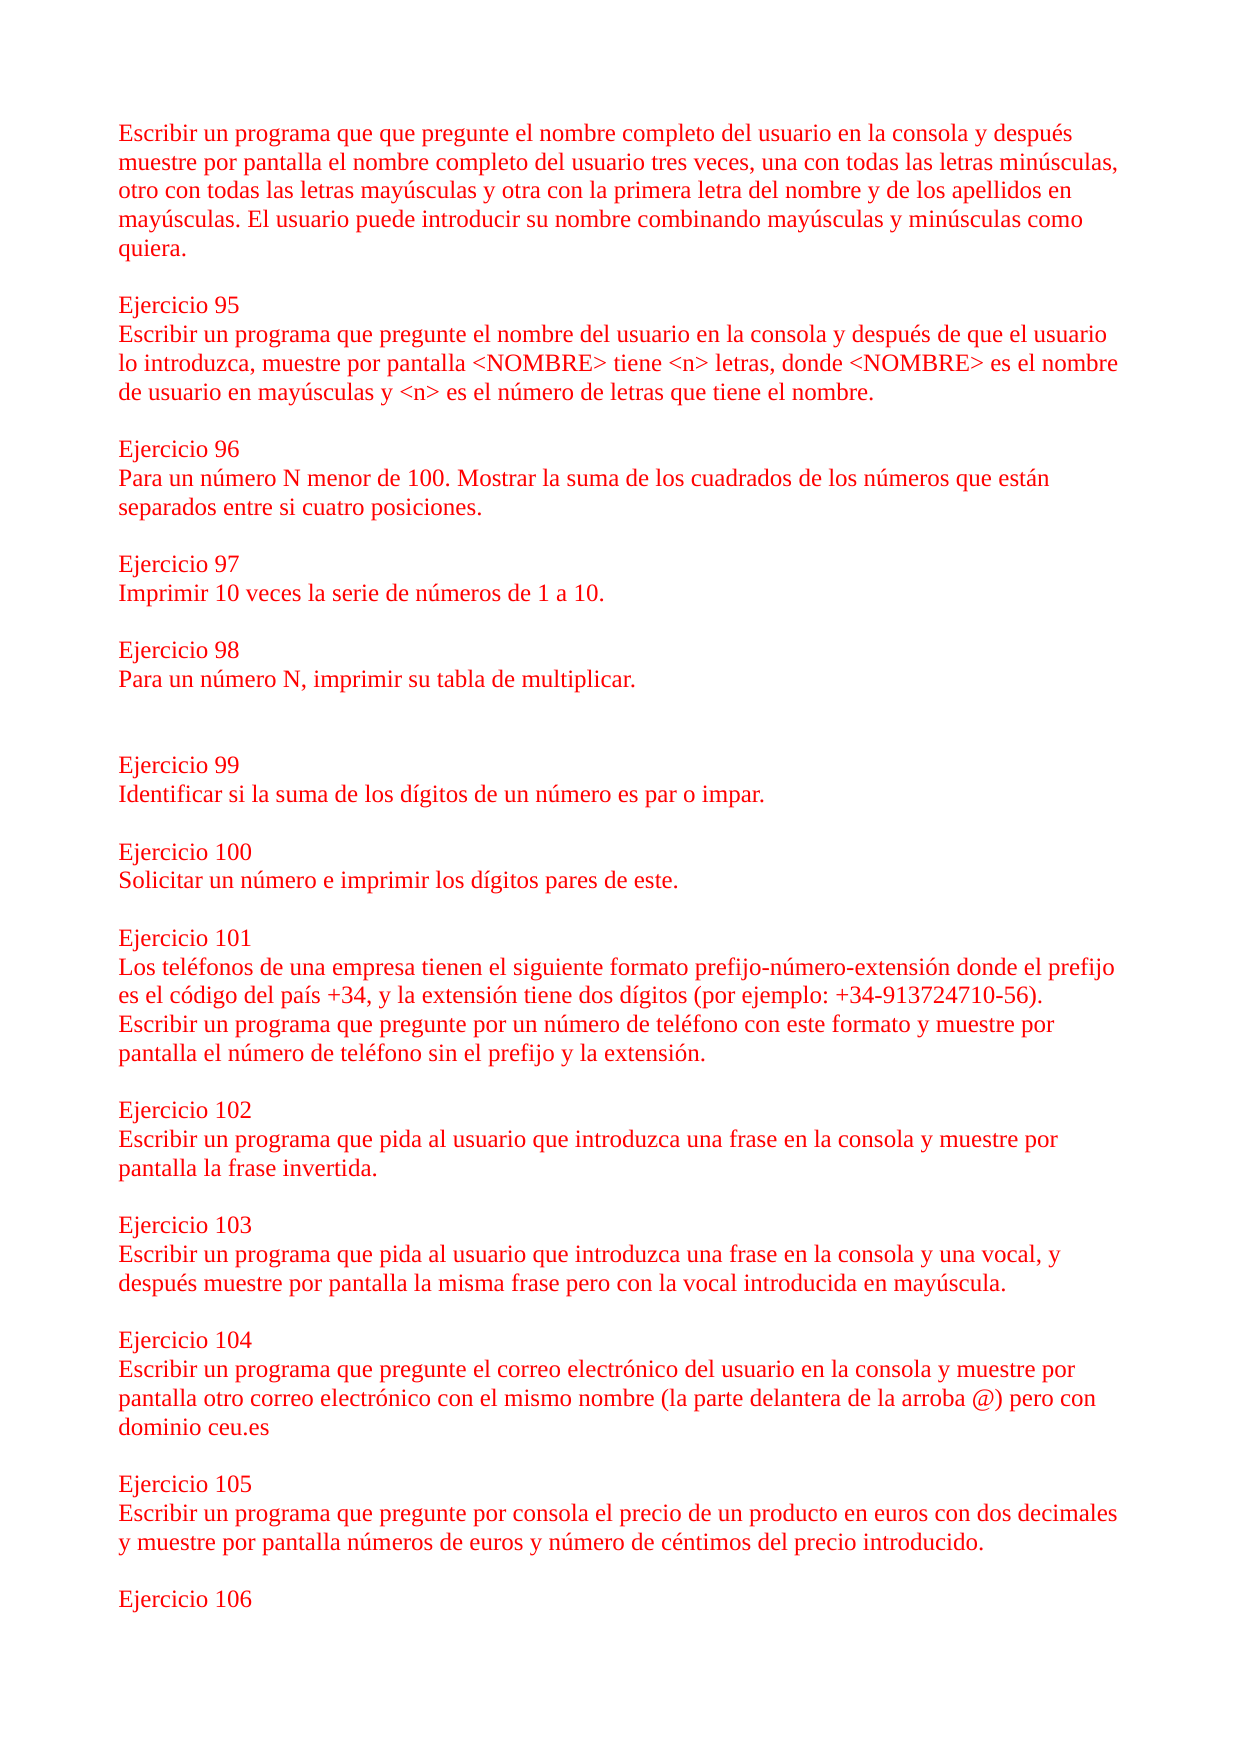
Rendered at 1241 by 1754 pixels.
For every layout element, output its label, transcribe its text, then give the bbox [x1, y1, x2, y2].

text Escribir un programa que pregunte por consola el precio de un producto en euros con dos decimales y muestre por pantalla números de euros y número de céntimos del precio introducido. [118, 1498, 1122, 1556]
text Ejercicio 100 [118, 837, 1122, 866]
text Para un número N, imprimir su tabla de multiplicar. [118, 664, 1122, 693]
text Solicitar un número e imprimir los dígitos pares de este. [118, 866, 1122, 894]
text Escribir un programa que pregunte el correo electrónico del usuario en la consola y muestre por pantalla otro correo electrónico con el mismo nombre (la parte delantera de la arroba @) pero con dominio ceu.es [118, 1354, 1122, 1441]
text Ejercicio 101 [118, 923, 1122, 952]
text Los teléfonos de una empresa tienen el siguiente formato prefijo-número-extensión donde el prefijo es el código del país +34, y la extensión tiene dos dígitos (por ejemplo: +34-913724710-56). [118, 952, 1122, 1009]
text Escribir un programa que pregunte el nombre del usuario en la consola y después de que el usuario lo introduzca, muestre por pantalla <NOMBRE> tiene <n> letras, donde <NOMBRE> es el nombre de usuario en mayúsculas y <n> es el número de letras que tiene el nombre. [118, 319, 1122, 406]
text Ejercicio 97 [118, 549, 1122, 578]
text Ejercicio 98 [118, 636, 1122, 664]
text Identificar si la suma de los dígitos de un número es par o impar. [118, 779, 1122, 808]
text Escribir un programa que pida al usuario que introduzca una frase en la consola y muestre por pantalla la frase invertida. [118, 1124, 1122, 1182]
text Ejercicio 105 [118, 1469, 1122, 1498]
text Escribir un programa que que pregunte el nombre completo del usuario en la consola y después muestre por pantalla el nombre completo del usuario tres veces, una con todas las letras minúsculas, otro con todas las letras mayúsculas y otra con la primera letra del nombre y de los apellidos en mayúsculas. El usuario puede introducir su nombre combinando mayúsculas y minúsculas como quiera. [118, 118, 1122, 262]
text Ejercicio 104 [118, 1326, 1122, 1354]
text Ejercicio 106 [118, 1584, 1122, 1613]
text Ejercicio 96 [118, 434, 1122, 463]
text Ejercicio 99 [118, 751, 1122, 779]
text Para un número N menor de 100. Mostrar la suma de los cuadrados de los números que están separados entre si cuatro posiciones. [118, 463, 1122, 521]
text Escribir un programa que pregunte por un número de teléfono con este formato y muestre por pantalla el número de teléfono sin el prefijo y la extensión. [118, 1009, 1122, 1067]
text Imprimir 10 veces la serie de números de 1 a 10. [118, 578, 1122, 607]
text Escribir un programa que pida al usuario que introduzca una frase en la consola y una vocal, y después muestre por pantalla la misma frase pero con la vocal introducida en mayúscula. [118, 1239, 1122, 1297]
text Ejercicio 95 [118, 291, 1122, 319]
text Ejercicio 103 [118, 1211, 1122, 1239]
text Ejercicio 102 [118, 1096, 1122, 1124]
